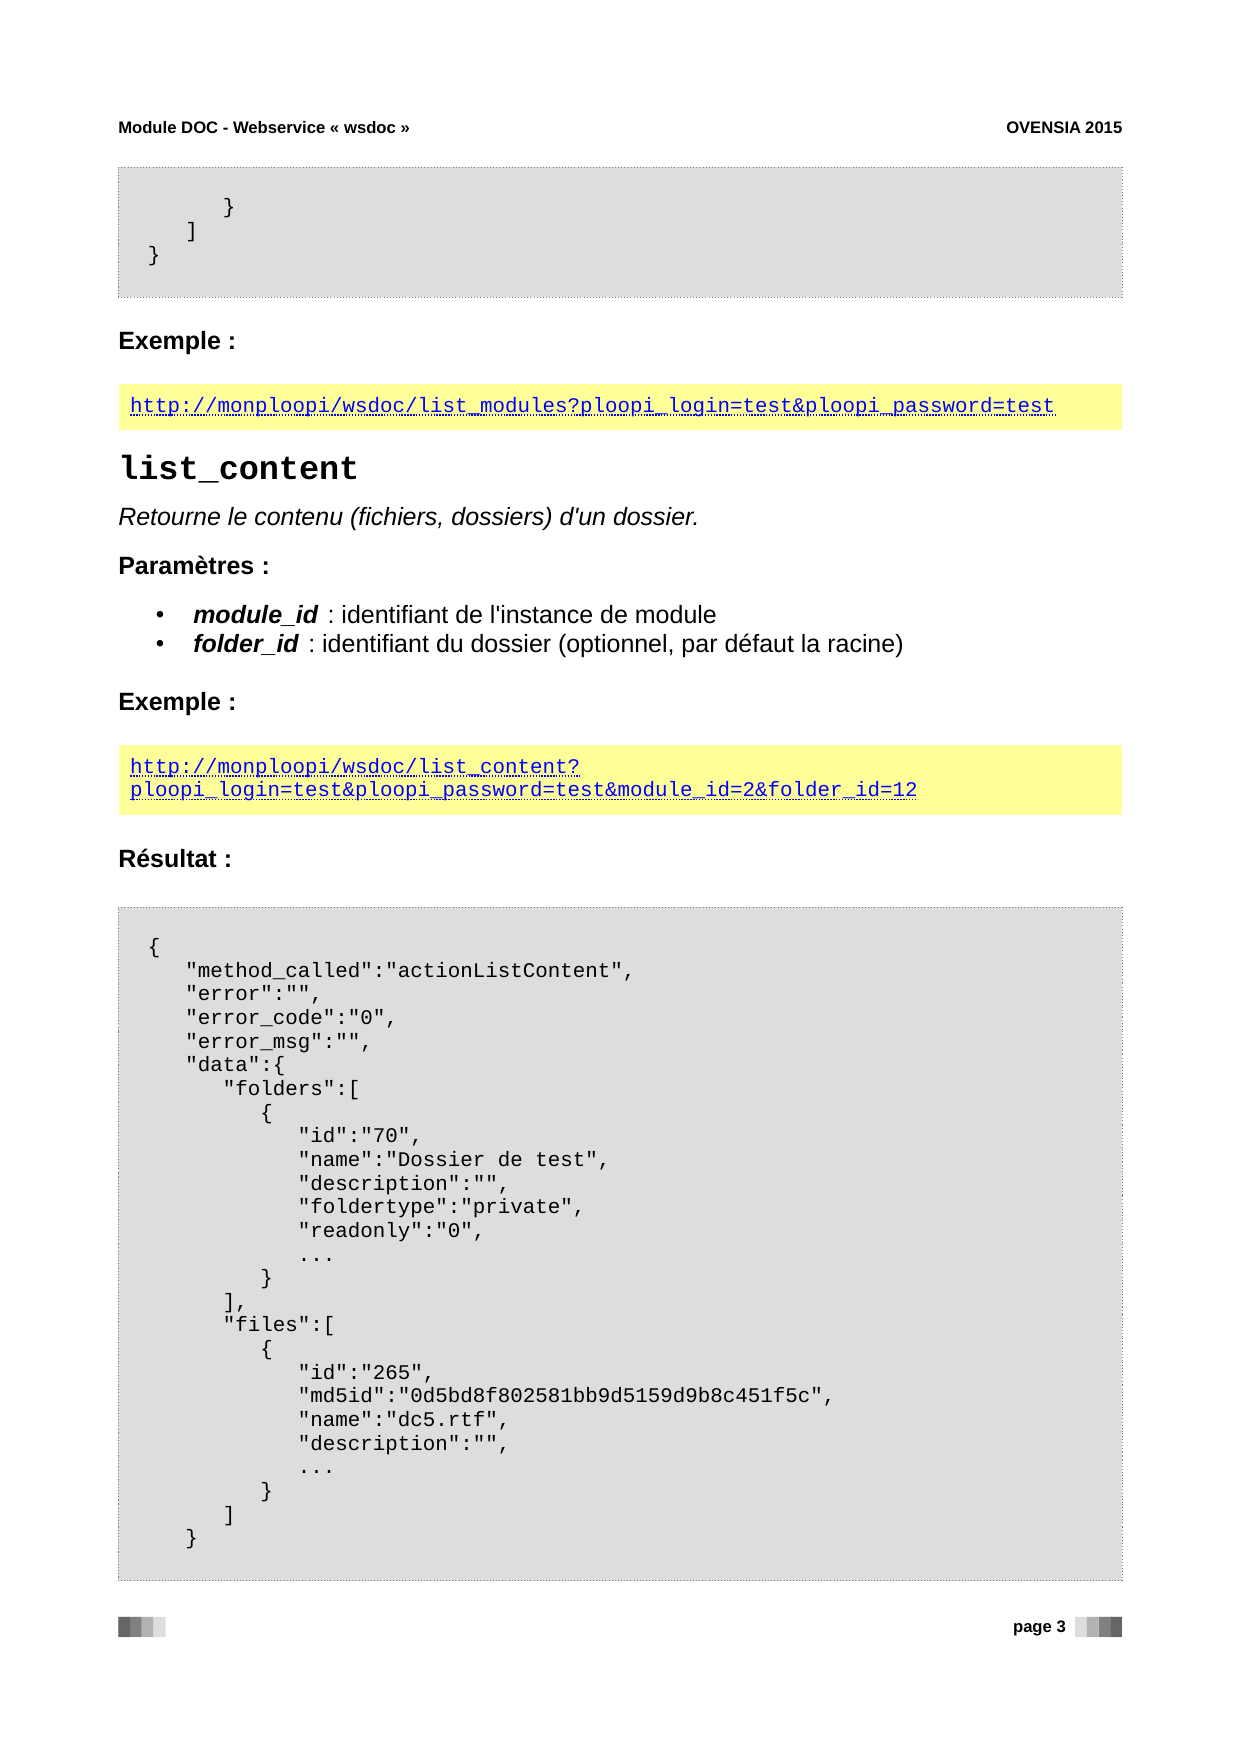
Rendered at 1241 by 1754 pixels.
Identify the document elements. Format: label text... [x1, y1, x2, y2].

text Paramètres : [118, 551, 1122, 580]
text "error":"", [118, 954, 1122, 977]
text "folders":[ [118, 1048, 1122, 1072]
text "error_msg":"", [118, 1001, 1122, 1025]
text "data":{ [118, 1025, 1122, 1048]
text "description":"", [118, 1403, 1122, 1427]
text } [118, 1498, 1122, 1581]
list module_id : identifiant de l'instance de module [156, 600, 1122, 629]
text "method_called":"actionListContent", [118, 930, 1122, 954]
text { [118, 1072, 1122, 1096]
text ] [118, 190, 1122, 214]
text Exemple : [118, 326, 1122, 354]
text http://monploopi/wsdoc/list_modules?ploopi_login=test&ploopi_password=test [119, 384, 1122, 430]
text "name":"dc5.rtf", [118, 1379, 1122, 1403]
text "readonly":"0", [118, 1190, 1122, 1214]
text "foldertype":"private", [118, 1167, 1122, 1190]
text } [118, 1450, 1122, 1474]
text { [118, 907, 1122, 930]
text "id":"70", [118, 1096, 1122, 1119]
text "description":"", [118, 1143, 1122, 1167]
text } [118, 214, 1122, 297]
text } [118, 167, 1122, 190]
text { [118, 1308, 1122, 1332]
text ... [118, 1214, 1122, 1238]
text } [118, 1238, 1122, 1261]
text "id":"265", [118, 1332, 1122, 1356]
text ] [118, 1474, 1122, 1498]
text "error_code":"0", [118, 977, 1122, 1001]
text http://monploopi/wsdoc/list_content?ploopi_login=test&ploopi_password=test&module_id=2&folder_id=12 [119, 745, 1122, 815]
text Exemple : [118, 686, 1122, 715]
text "name":"Dossier de test", [118, 1119, 1122, 1143]
text ], [118, 1261, 1122, 1285]
list folder_id : identifiant du dossier (optionnel, par défaut la racine) [156, 629, 1122, 658]
text ... [118, 1427, 1122, 1450]
text Résultat : [118, 844, 1122, 872]
subtitle list_content [118, 451, 1122, 489]
text "files":[ [118, 1285, 1122, 1308]
text "md5id":"0d5bd8f802581bb9d5159d9b8c451f5c", [118, 1356, 1122, 1379]
text Retourne le contenu (fichiers, dossiers) d'un dossier. [118, 502, 1122, 531]
